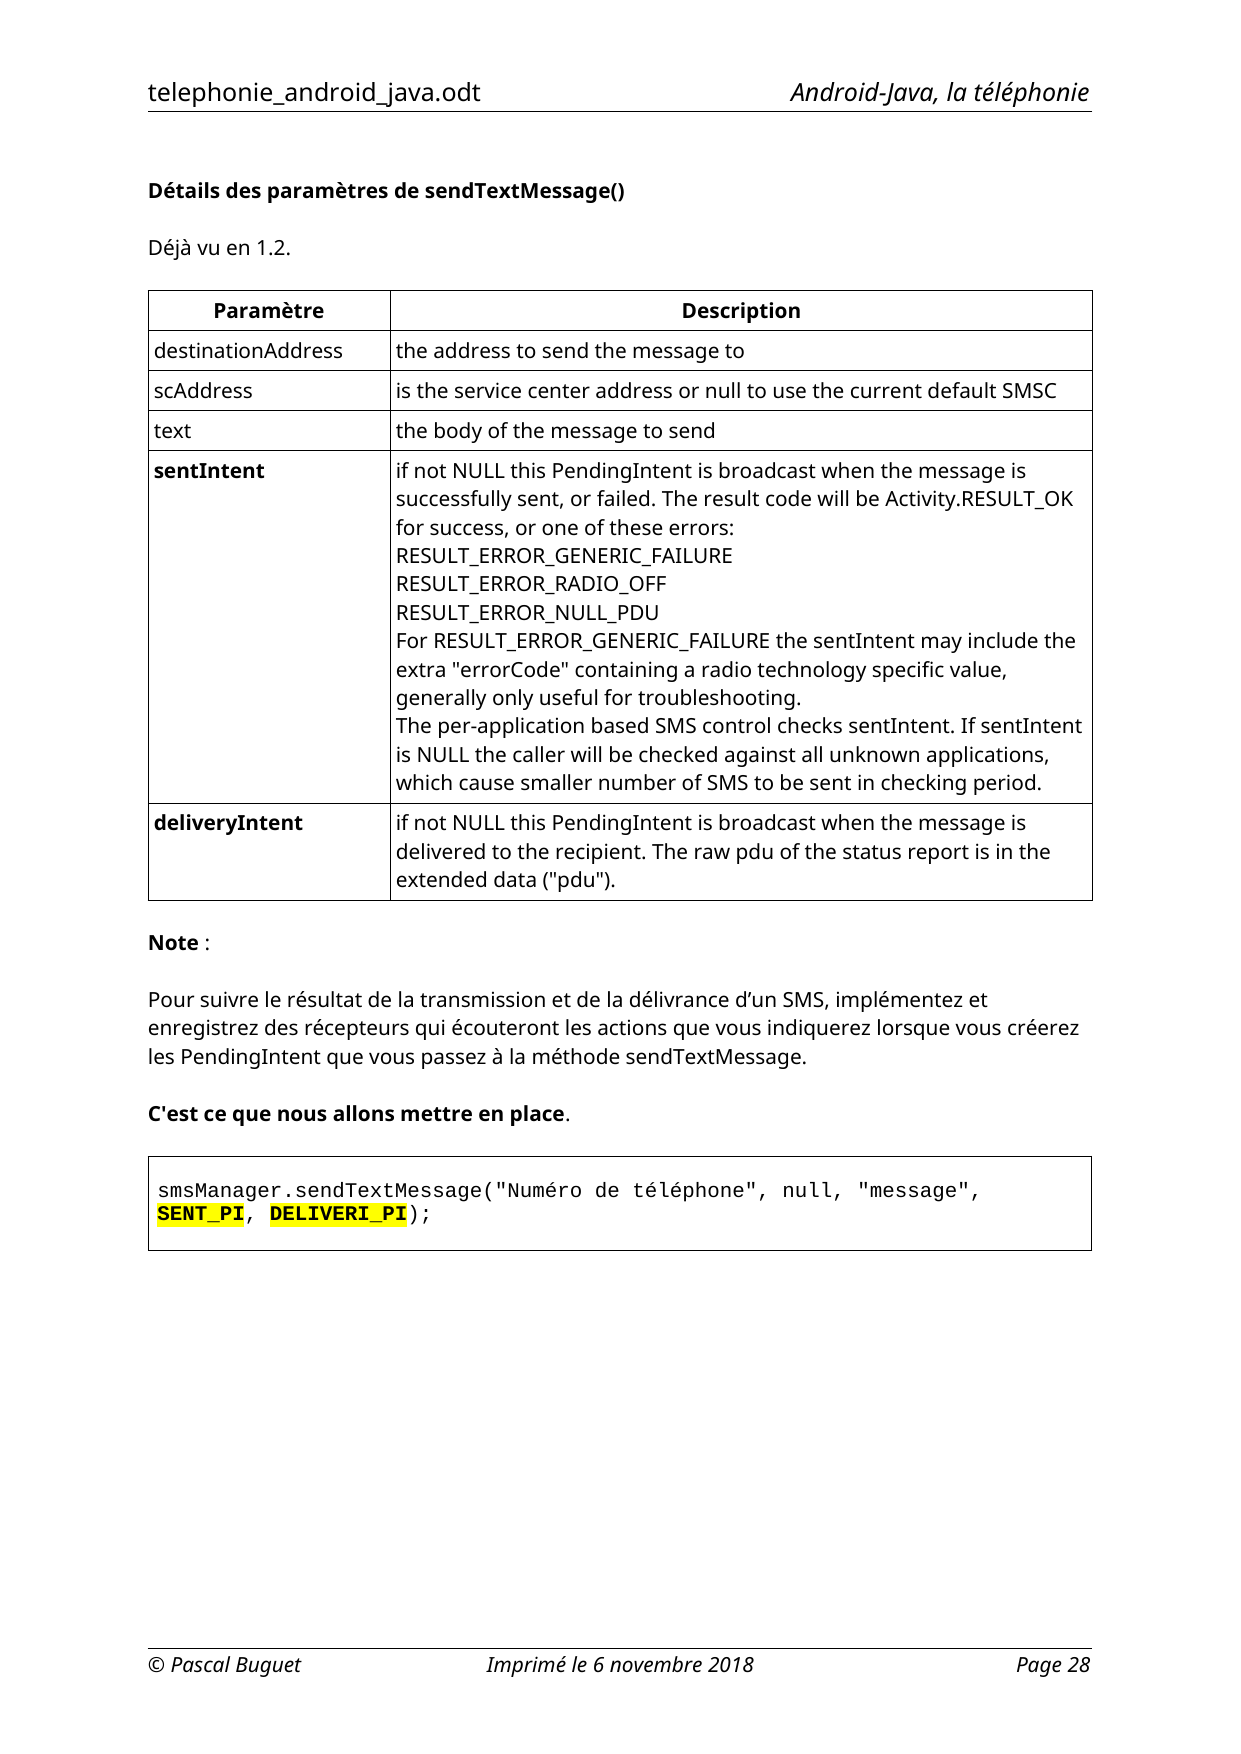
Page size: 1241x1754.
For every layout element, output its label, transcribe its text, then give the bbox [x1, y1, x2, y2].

table_cell if not NULL this PendingIntent is broadcast when the message is delivered to the recipient. The raw pdu of the status report is in the extended data ("pdu"). [391, 804, 1092, 899]
table_cell the body of the message to send [391, 411, 1092, 450]
text smsManager.sendTextMessage("Numéro de téléphone", null, "message", SENT_PI, DELIVERI_PI); [149, 1157, 1091, 1250]
text Note : [148, 928, 1092, 957]
table_cell sentIntent [149, 451, 390, 803]
table_cell the address to send the message to [391, 331, 1092, 370]
table_cell is the service center address or null to use the current default SMSC [391, 371, 1092, 410]
table_cell scAddress [149, 371, 390, 410]
table_cell if not NULL this PendingIntent is broadcast when the message is successfully sent, or failed. The result code will be Activity.RESULT_OK for success, or one of these errors: RESULT_ERROR_GENERIC_FAILURE RESULT_ERROR_RADIO_OFF RESULT_ERROR_NULL_PDU For RESULT_ERROR_GENERIC_FAILURE the sentIntent may include the extra "errorCode" containing a radio technology specific value, generally only useful for troubleshooting. The per-application based SMS control checks sentIntent. If sentIntent is NULL the caller will be checked against all unknown applications, which cause smaller number of SMS to be sent in checking period. [391, 451, 1092, 803]
text C'est ce que nous allons mettre en place. [148, 1099, 1092, 1127]
table_header Paramètre [149, 291, 390, 330]
table_cell destinationAddress [149, 331, 390, 370]
table_header Description [391, 291, 1092, 330]
text Déjà vu en 1.2. [148, 233, 1092, 261]
text Détails des paramètres de sendTextMessage() [148, 176, 1092, 204]
text Pour suivre le résultat de la transmission et de la délivrance d’un SMS, implémentez et enregistrez des récepteurs qui écouteront les actions que vous indiquerez lorsque vous créerez les PendingIntent que vous passez à la méthode sendTextMessage. [148, 985, 1092, 1070]
table_cell deliveryIntent [149, 804, 390, 899]
table_cell text [149, 411, 390, 450]
